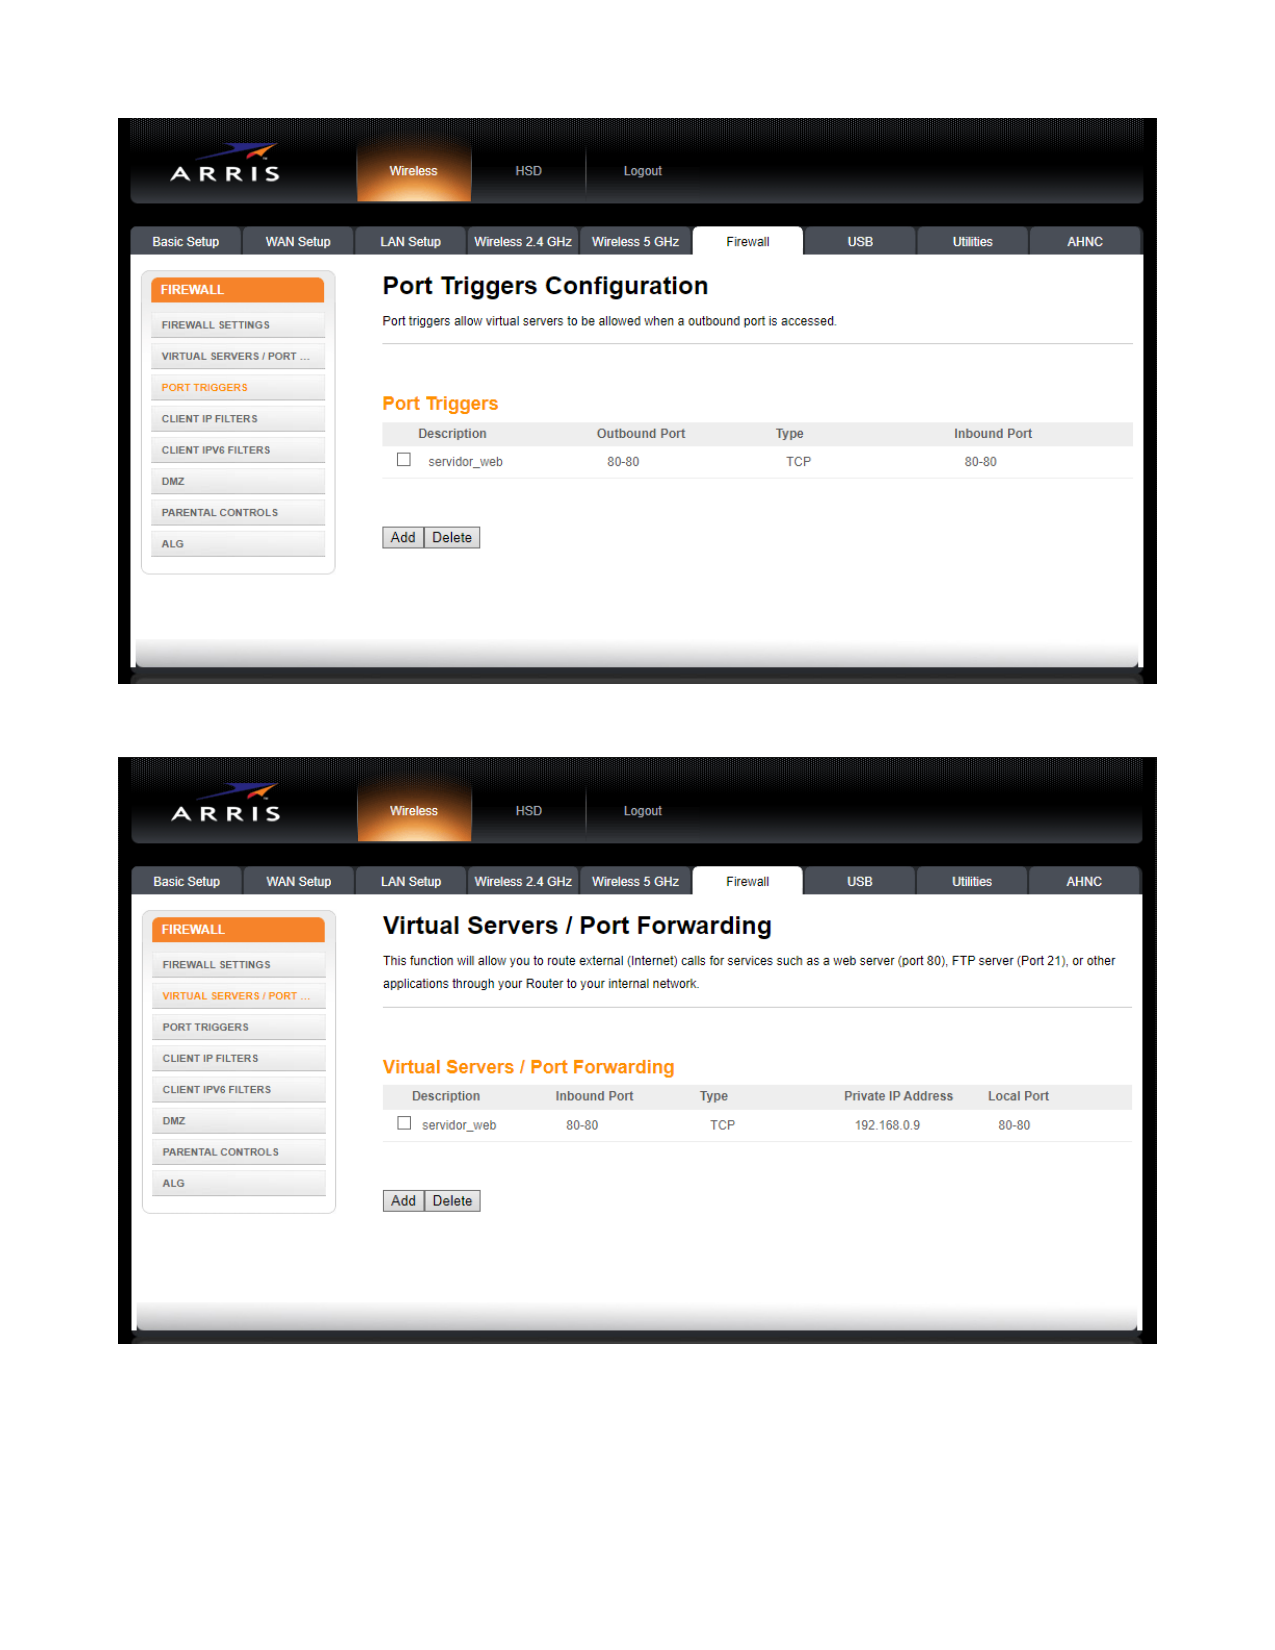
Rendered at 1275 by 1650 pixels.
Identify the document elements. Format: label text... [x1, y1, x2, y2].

text Después de configurar los DDNS tenemos que abrir el puerto 80 que es el que sevidor web HTTP donde se encontrar nuestro servidor [118, 1458, 1157, 1516]
